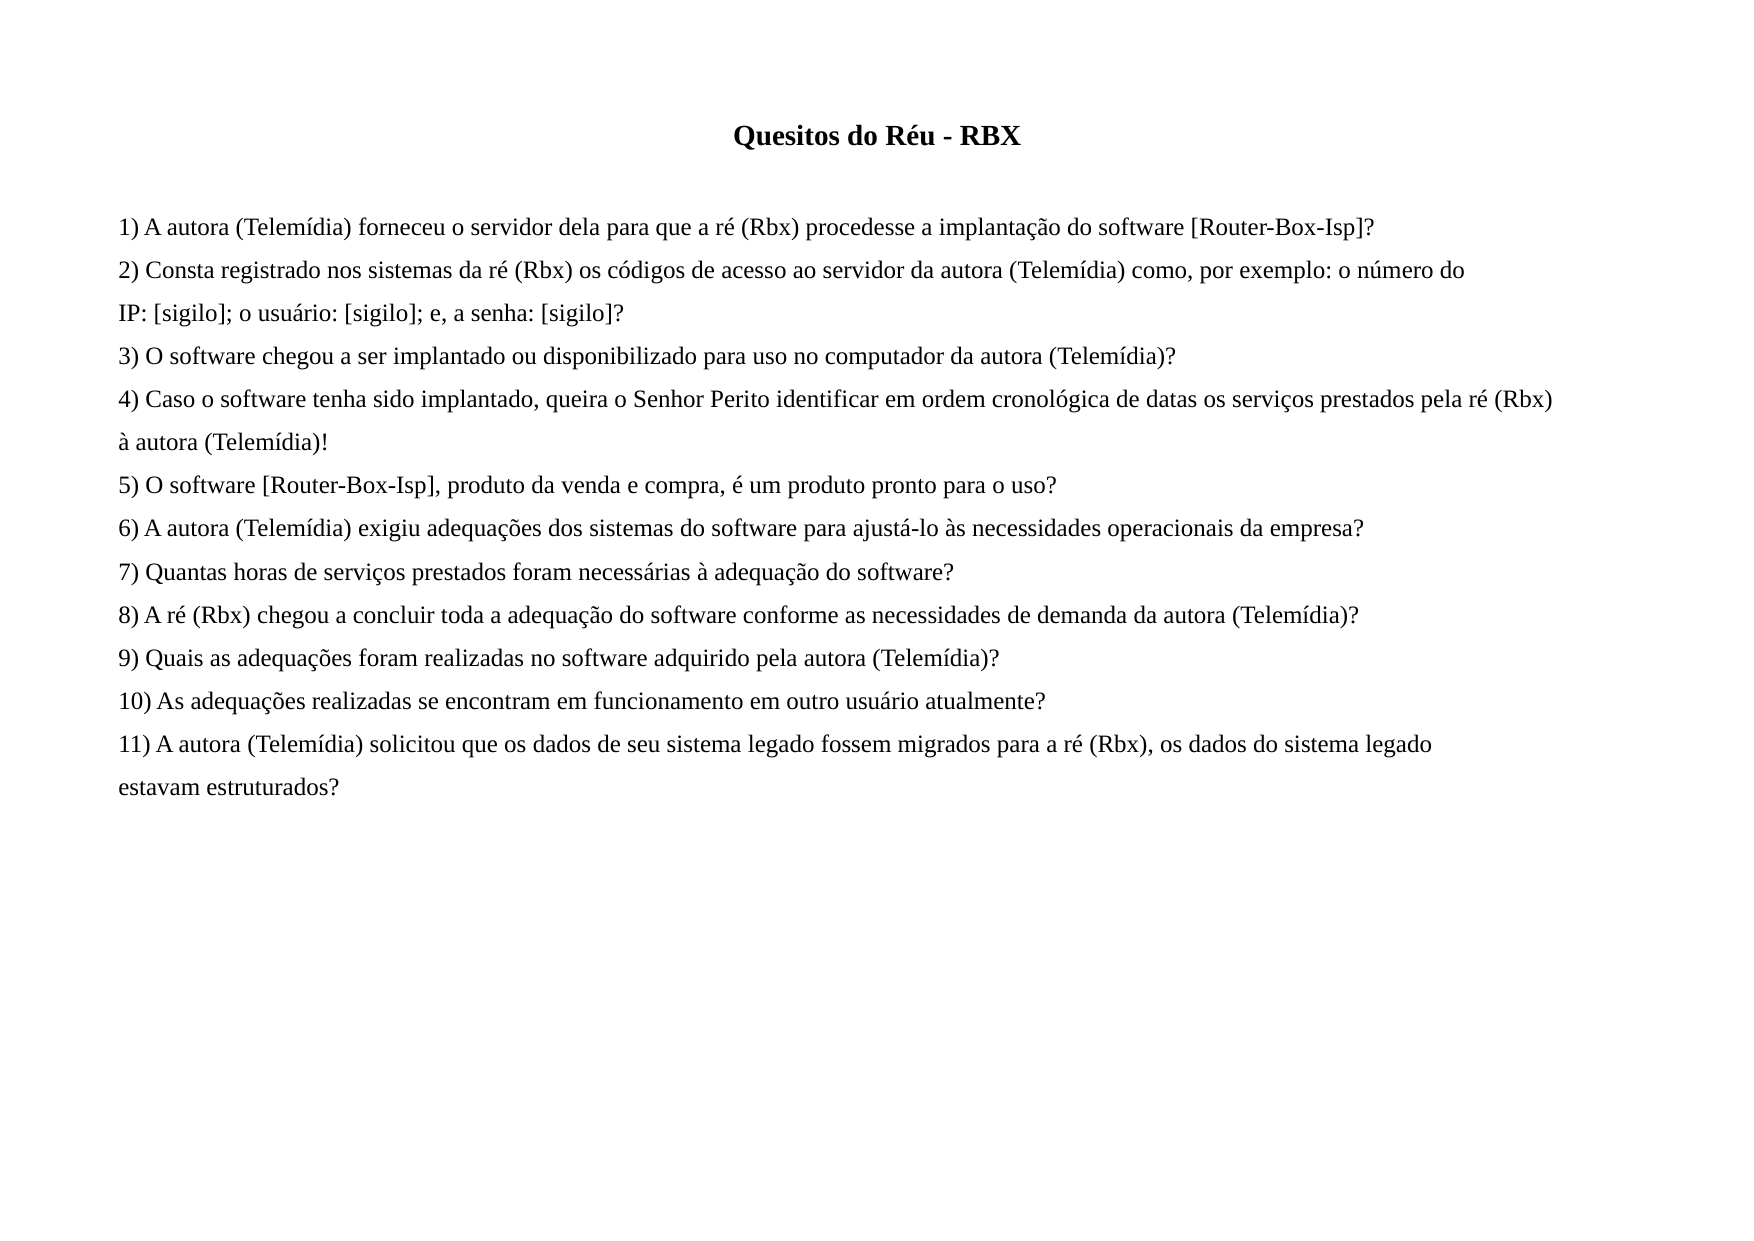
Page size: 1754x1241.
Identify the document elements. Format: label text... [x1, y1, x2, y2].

text à autora (Telemídia)! [118, 427, 1636, 456]
text IP: [sigilo]; o usuário: [sigilo]; e, a senha: [sigilo]? [118, 298, 1636, 327]
text 3) O software chegou a ser implantado ou disponibilizado para uso no computador da autora (Telemídia)? [118, 341, 1636, 370]
text 9) Quais as adequações foram realizadas no software adquirido pela autora (Telemídia)? [118, 643, 1636, 672]
text 5) O software [Router-Box-Isp], produto da venda e compra, é um produto pronto para o uso? [118, 470, 1636, 499]
text 4) Caso o software tenha sido implantado, queira o Senhor Perito identificar em ordem cronológica de datas os serviços prestados pela ré (Rbx) [118, 384, 1636, 413]
text 7) Quantas horas de serviços prestados foram necessárias à adequação do software? [118, 557, 1636, 585]
text Quesitos do Réu - RBX [118, 118, 1636, 152]
text 1) A autora (Telemídia) forneceu o servidor dela para que a ré (Rbx) procedesse a implantação do software [Router-Box-Isp]? [118, 212, 1636, 240]
text 6) A autora (Telemídia) exigiu adequações dos sistemas do software para ajustá-lo às necessidades operacionais da empresa? [118, 513, 1636, 542]
text 2) Consta registrado nos sistemas da ré (Rbx) os códigos de acesso ao servidor da autora (Telemídia) como, por exemplo: o número do [118, 255, 1636, 283]
text 8) A ré (Rbx) chegou a concluir toda a adequação do software conforme as necessidades de demanda da autora (Telemídia)? [118, 600, 1636, 628]
text 11) A autora (Telemídia) solicitou que os dados de seu sistema legado fossem migrados para a ré (Rbx), os dados do sistema legado [118, 729, 1636, 758]
text estavam estruturados? [118, 772, 1636, 801]
text 10) As adequações realizadas se encontram em funcionamento em outro usuário atualmente? [118, 686, 1636, 715]
